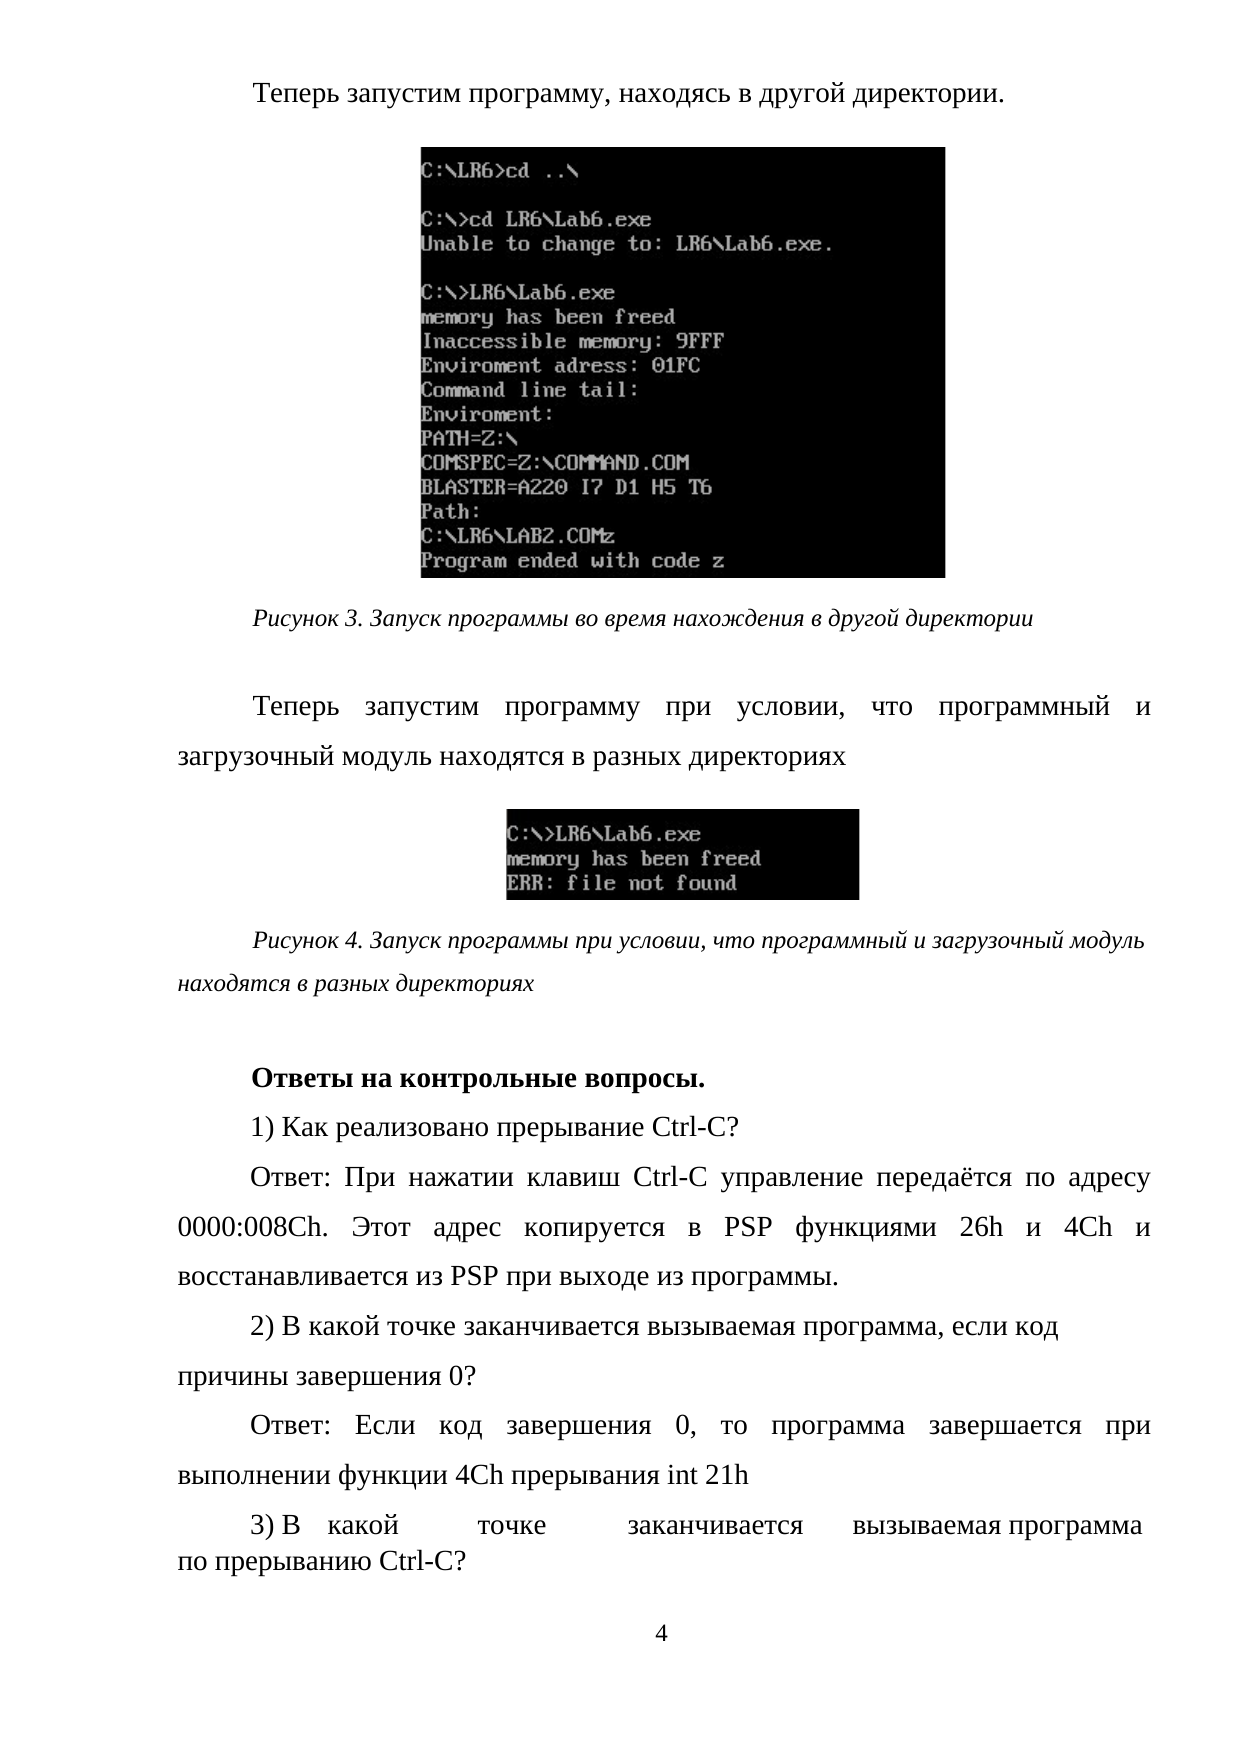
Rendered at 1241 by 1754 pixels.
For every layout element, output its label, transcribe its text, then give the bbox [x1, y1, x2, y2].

text Теперь запустим программу, находясь в другой директории. [177, 75, 1152, 108]
text Ответ: Если код завершения 0, то программа завершается при выполнении функции 4Ch прерывания int 21h [177, 1407, 1152, 1490]
text 2) В какой точке заканчивается вызываемая программа, если код причины завершения 0? [177, 1308, 1152, 1391]
text Ответ: При нажатии клавиш Ctrl-C управление передаётся по адресу 0000:008Ch. Этот адрес копируется в PSP функциями 26h и 4Ch и восстанавливается из PSP при выходе из программы. [177, 1159, 1152, 1292]
text Рисунок 3. Запуск программы во время нахождения в другой директории [177, 603, 1148, 632]
text Теперь запустим программу при условии, что программный и загрузочный модуль находятся в разных директориях [177, 688, 1152, 772]
text 1) Как реализовано прерывание Ctrl-C? [177, 1109, 1152, 1143]
picture [420, 147, 946, 578]
text Рисунок 4. Запуск программы при условии, что программный и загрузочный модуль находятся в разных директориях [177, 925, 1152, 996]
picture [506, 809, 860, 900]
text Ответы на контрольные вопросы. [251, 1060, 1152, 1093]
text 3) В какой точке заканчивается вызываемая программа по прерыванию Ctrl-C? [177, 1507, 1152, 1576]
